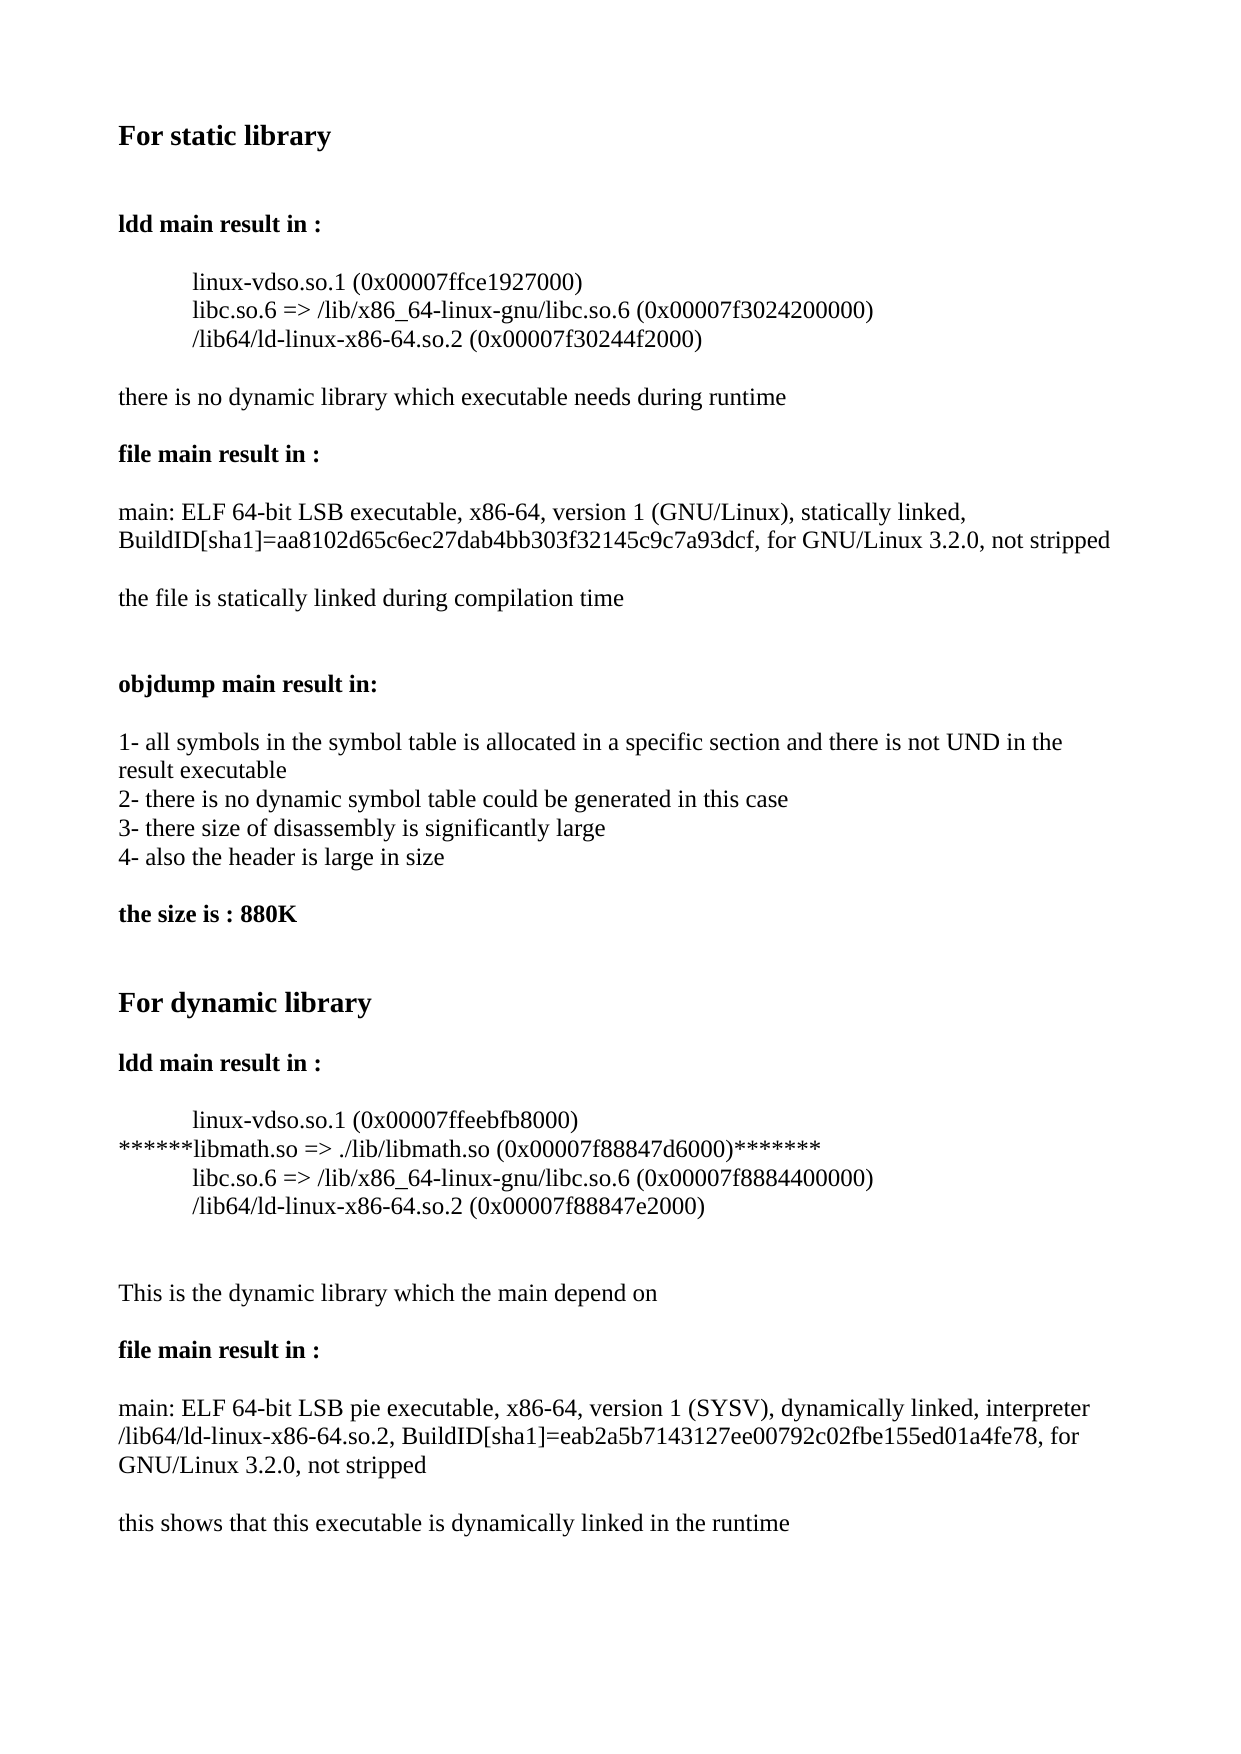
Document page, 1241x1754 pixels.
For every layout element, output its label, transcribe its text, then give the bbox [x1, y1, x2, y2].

text the file is statically linked during compilation time [118, 583, 1122, 612]
text 4- also the header is large in size [118, 842, 1122, 870]
text For static library [118, 118, 1122, 152]
text For dynamic library [118, 985, 1122, 1019]
text this shows that this executable is dynamically linked in the runtime [118, 1508, 1122, 1536]
text 1- all symbols in the symbol table is allocated in a specific section and there is not UND in the result executable [118, 727, 1122, 784]
text 3- there size of disassembly is significantly large [118, 813, 1122, 842]
text ******libmath.so => ./lib/libmath.so (0x00007f88847d6000)******* [118, 1134, 1122, 1163]
text main: ELF 64-bit LSB executable, x86-64, version 1 (GNU/Linux), statically linked, BuildID[sha1]=aa8102d65c6ec27dab4bb303f32145c9c7a93dcf, for GNU/Linux 3.2.0, not stripped [118, 497, 1122, 554]
text This is the dynamic library which the main depend on [118, 1278, 1122, 1306]
text linux-vdso.so.1 (0x00007ffce1927000) [118, 267, 1122, 295]
text file main result in : [118, 439, 1122, 468]
text linux-vdso.so.1 (0x00007ffeebfb8000) [118, 1105, 1122, 1134]
text ldd main result in : [118, 1048, 1122, 1076]
text 2- there is no dynamic symbol table could be generated in this case [118, 784, 1122, 813]
text /lib64/ld-linux-x86-64.so.2 (0x00007f88847e2000) [118, 1191, 1122, 1220]
text main: ELF 64-bit LSB pie executable, x86-64, version 1 (SYSV), dynamically linked, interpreter /lib64/ld-linux-x86-64.so.2, BuildID[sha1]=eab2a5b7143127ee00792c02fbe155ed01a4fe78, for GNU/Linux 3.2.0, not stripped [118, 1393, 1122, 1479]
text objdump main result in: [118, 669, 1122, 698]
text libc.so.6 => /lib/x86_64-linux-gnu/libc.so.6 (0x00007f8884400000) [118, 1163, 1122, 1191]
text /lib64/ld-linux-x86-64.so.2 (0x00007f30244f2000) [118, 324, 1122, 353]
text libc.so.6 => /lib/x86_64-linux-gnu/libc.so.6 (0x00007f3024200000) [118, 295, 1122, 324]
text the size is : 880K [118, 899, 1122, 928]
text there is no dynamic library which executable needs during runtime [118, 382, 1122, 410]
text ldd main result in : [118, 209, 1122, 238]
text file main result in : [118, 1335, 1122, 1364]
